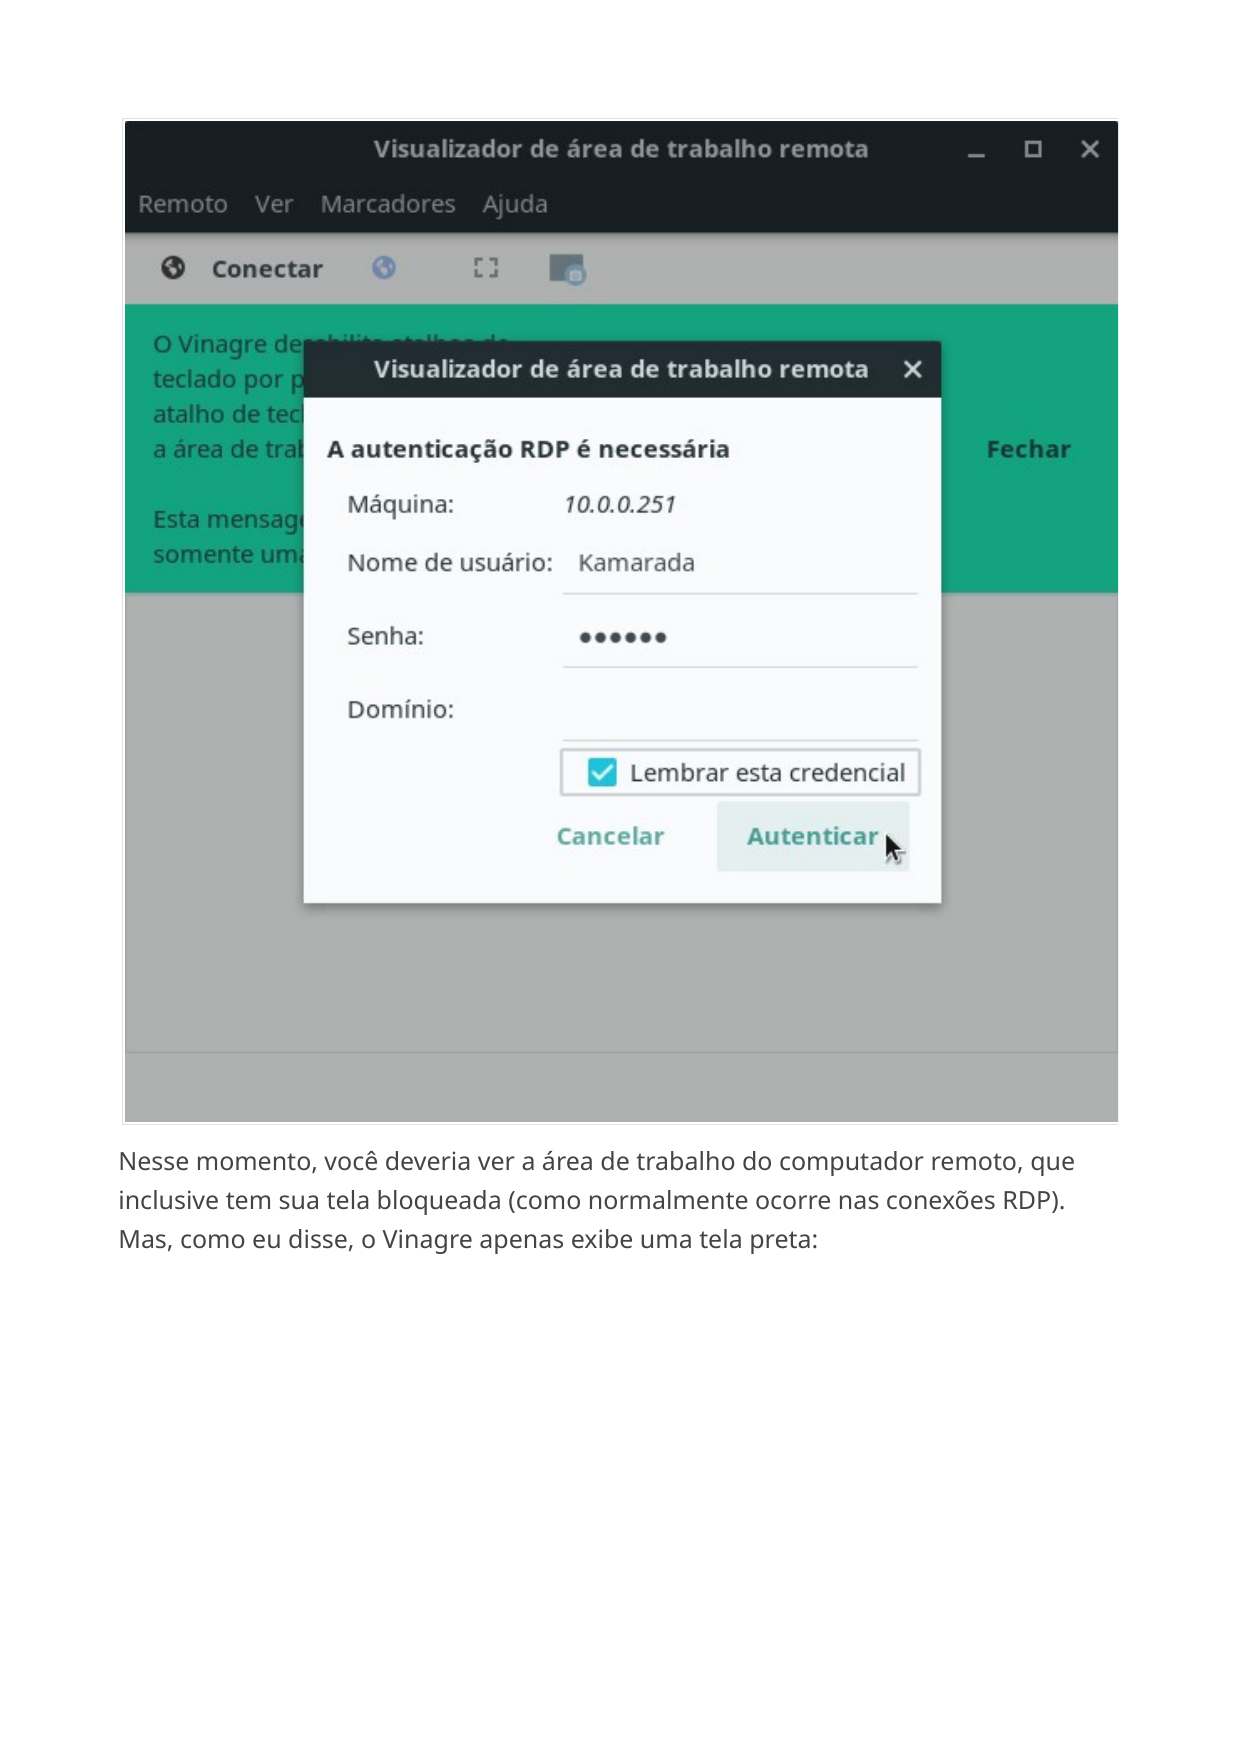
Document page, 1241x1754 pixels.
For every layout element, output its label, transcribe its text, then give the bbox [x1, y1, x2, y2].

picture [125, 121, 1119, 1122]
text Nesse momento, você deveria ver a área de trabalho do computador remoto, que inclusive tem sua tela bloqueada (como normalmente ocorre nas conexões RDP). Mas, como eu disse, o Vinagre apenas exibe uma tela preta: [118, 1143, 1122, 1256]
